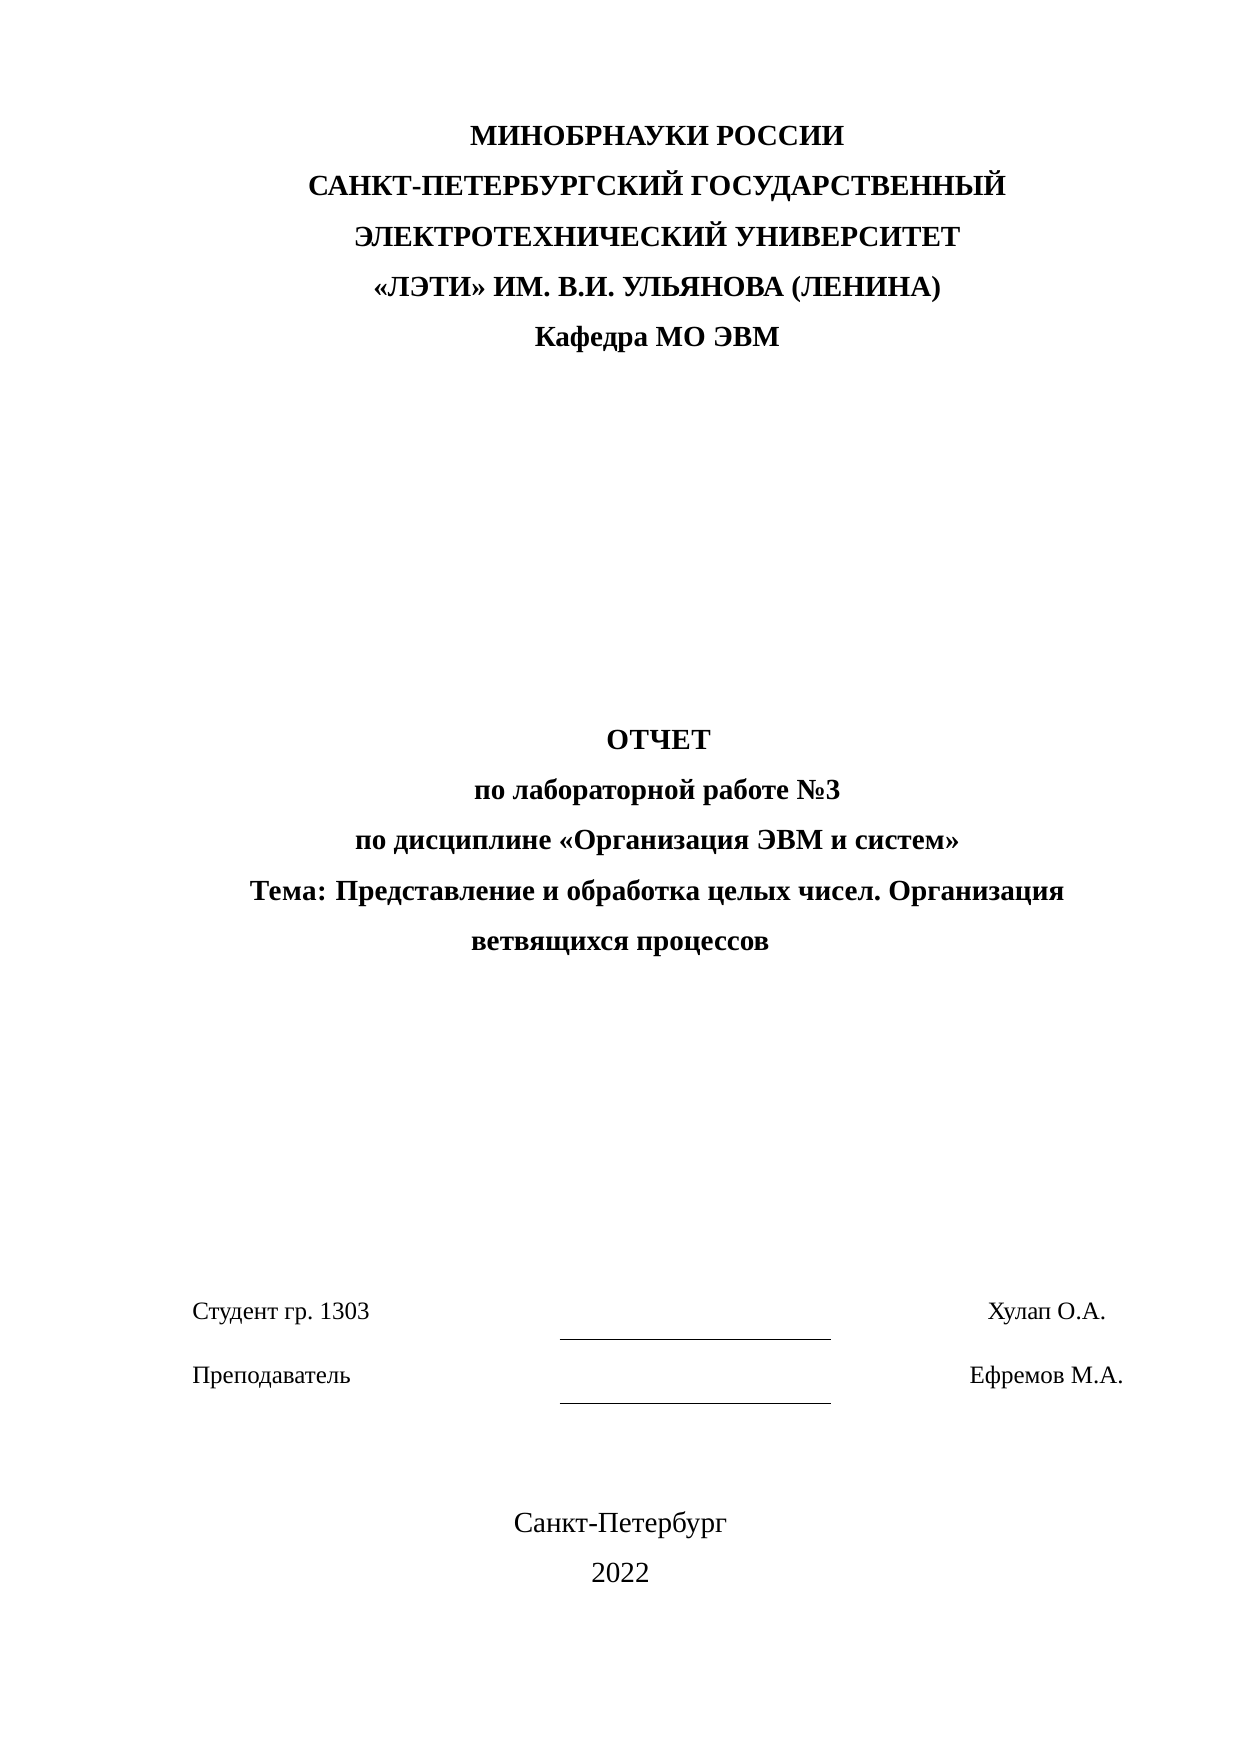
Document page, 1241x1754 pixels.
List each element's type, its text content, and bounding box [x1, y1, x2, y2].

text Санкт-Петербург [118, 1505, 1122, 1538]
text Тема: Представление и обработка целых чисел. Организация ветвящихся процессов [118, 873, 1122, 957]
text «ЛЭТИ» им. В.И. Ульянова (Ленина) [118, 269, 1122, 303]
text отчет [118, 722, 1122, 755]
table_cell Ефремов М.А. [831, 1339, 1188, 1403]
text по лабораторной работе №3 [118, 772, 1122, 806]
text 2022 [118, 1555, 1122, 1589]
table_cell [560, 1340, 831, 1403]
text электротехнический университет [118, 219, 1122, 252]
text МИНОБРНАУКИ РОССИИ [118, 118, 1122, 152]
text Кафедра МО ЭВМ [118, 319, 1122, 353]
table_header [560, 1275, 831, 1339]
table_cell Преподаватель [107, 1339, 559, 1403]
table_header Студент гр. 1303 [107, 1275, 559, 1339]
text Санкт-Петербургский государственный [118, 168, 1122, 202]
table_header Хулап О.А. [831, 1275, 1188, 1339]
text по дисциплине «Организация ЭВМ и систем» [118, 822, 1122, 856]
